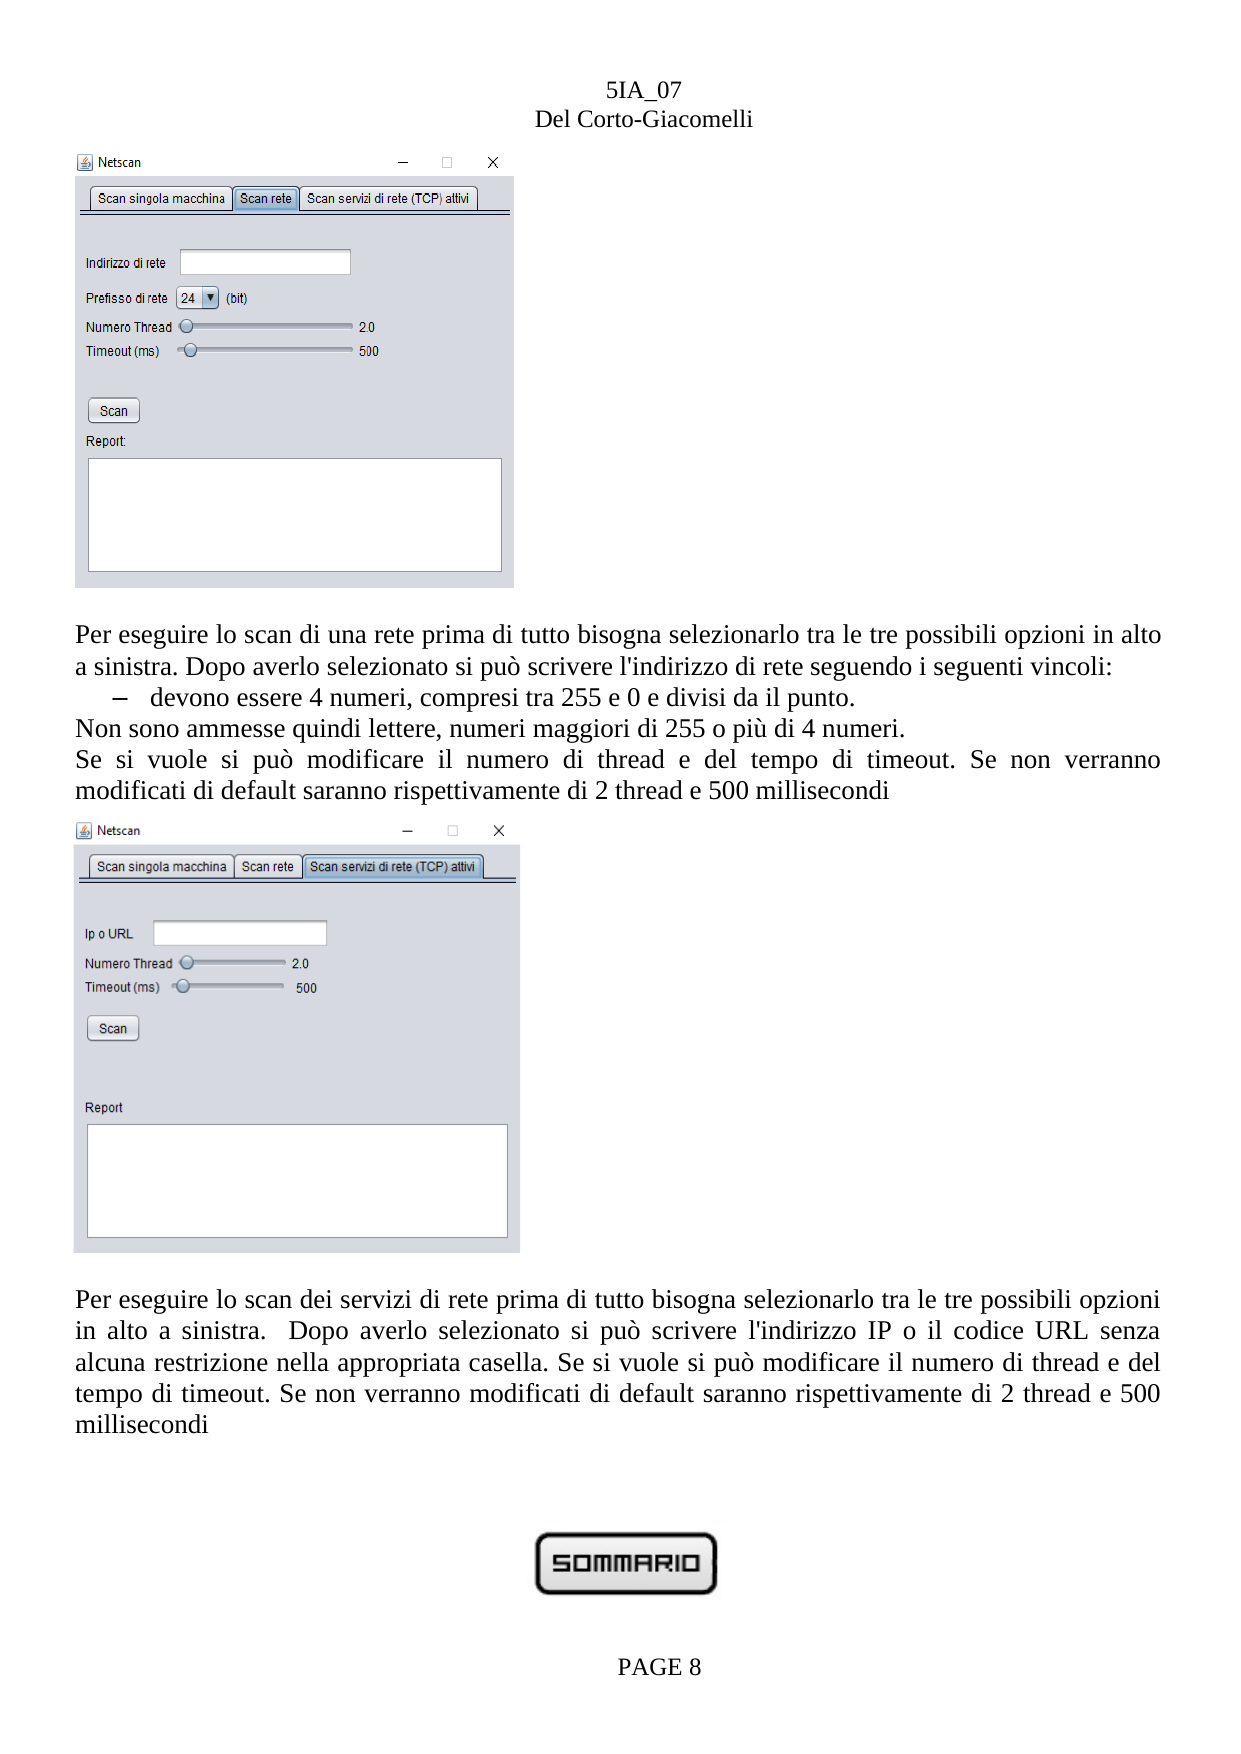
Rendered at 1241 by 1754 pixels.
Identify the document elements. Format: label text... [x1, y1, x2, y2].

text Per eseguire lo scan di una rete prima di tutto bisogna selezionarlo tra le tre possibili opzioni in alto a sinistra. Dopo averlo selezionato si può scrivere l'indirizzo di rete seguendo i seguenti vincoli: [75, 618, 1162, 681]
text Per eseguire lo scan dei servizi di rete prima di tutto bisogna selezionarlo tra le tre possibili opzioni in alto a sinistra. Dopo averlo selezionato si può scrivere l'indirizzo IP o il codice URL senza alcuna restrizione nella appropriata casella. Se si vuole si può modificare il numero di thread e del tempo di timeout. Se non verranno modificati di default saranno rispettivamente di 2 thread e 500 millisecondi [75, 1283, 1162, 1439]
picture [507, 1520, 753, 1610]
picture [75, 151, 514, 588]
picture [73, 819, 521, 1253]
text Se si vuole si può modificare il numero di thread e del tempo di timeout. Se non verranno modificati di default saranno rispettivamente di 2 thread e 500 millisecondi [75, 743, 1162, 805]
text Non sono ammesse quindi lettere, numeri maggiori di 255 o più di 4 numeri. [75, 712, 1162, 743]
list devono essere 4 numeri, compresi tra 255 e 0 e divisi da il punto. [112, 681, 1162, 712]
